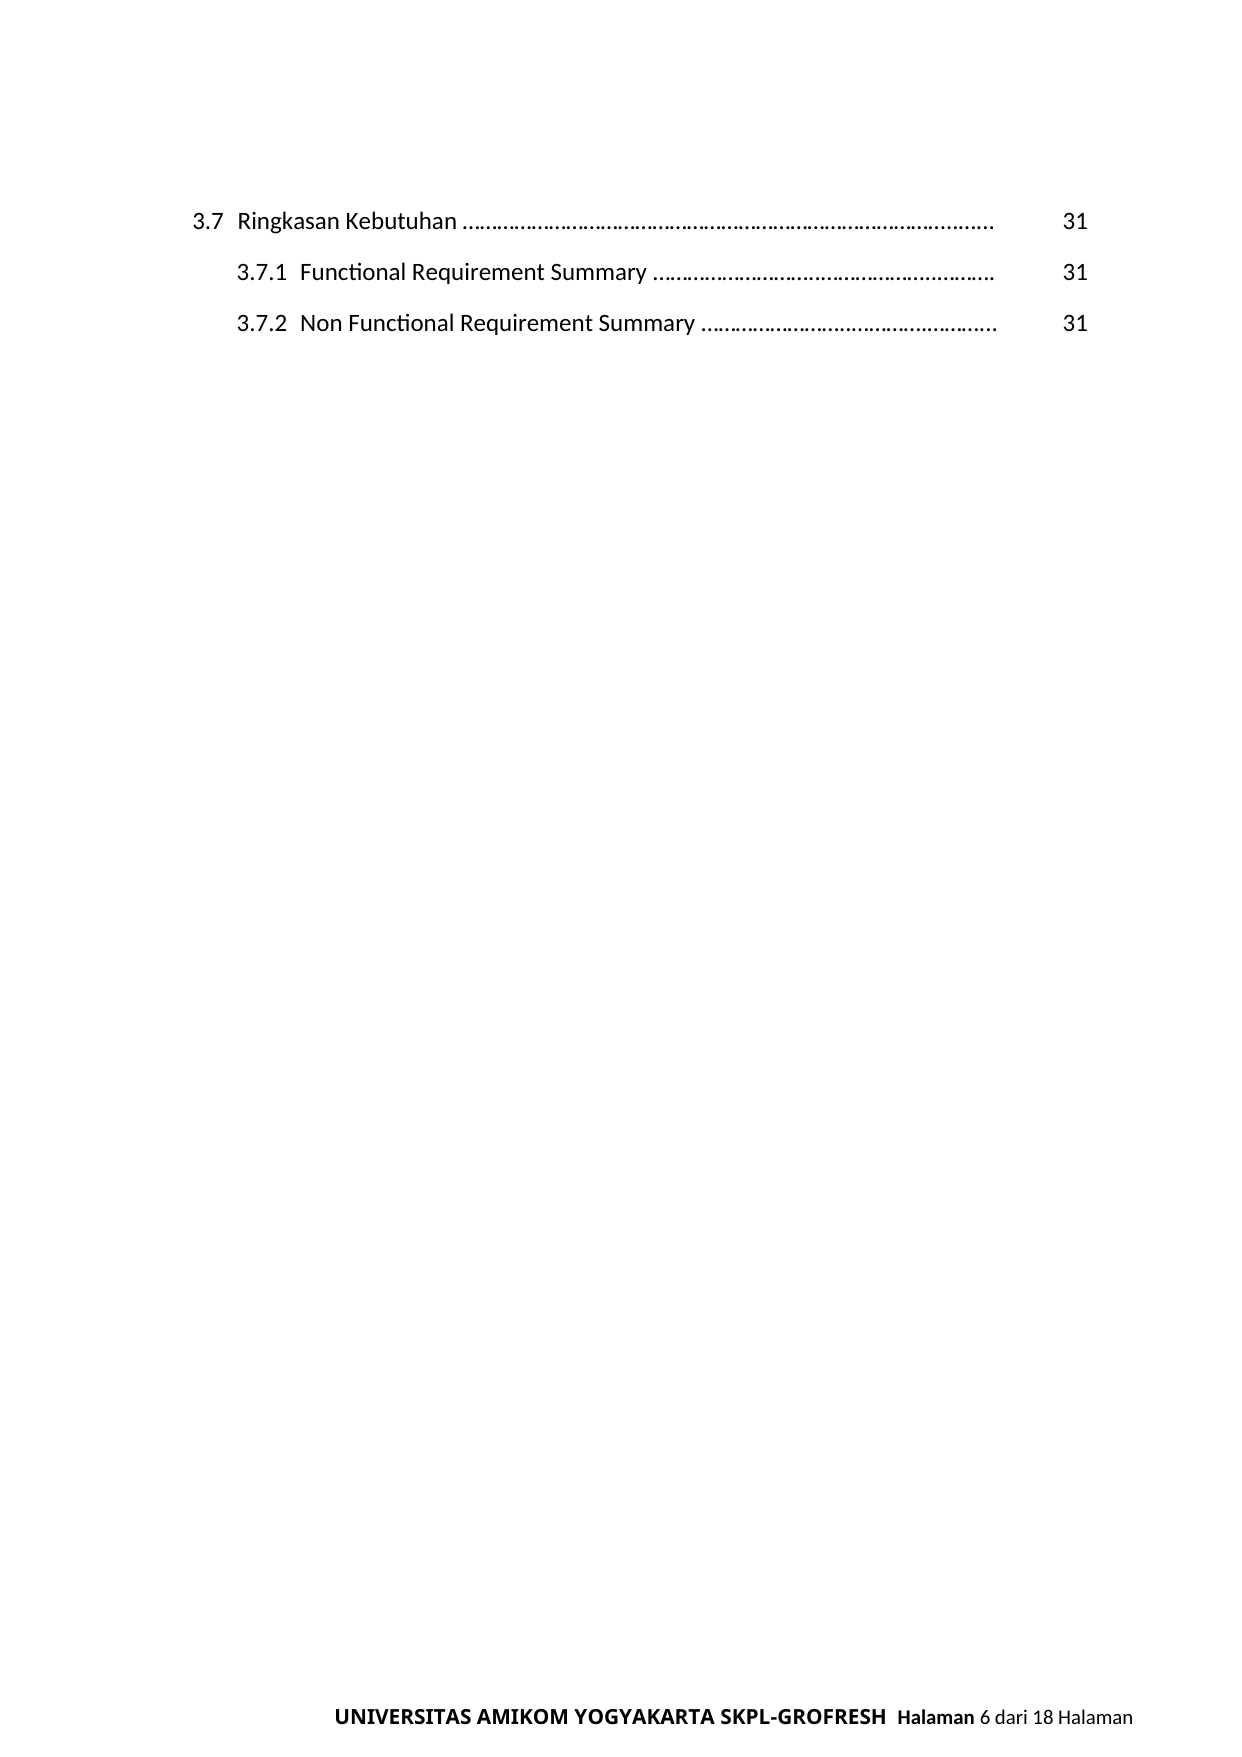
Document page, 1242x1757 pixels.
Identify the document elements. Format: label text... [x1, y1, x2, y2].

list Ringkasan Kebutuhan …………………………………………………………………………..…... 31 [192, 205, 1133, 236]
list Functional Requirement Summary ………………………..………………..………. 31 [236, 256, 1133, 287]
list Non Functional Requirement Summary ……………………..………….………... 31 [236, 307, 1133, 337]
